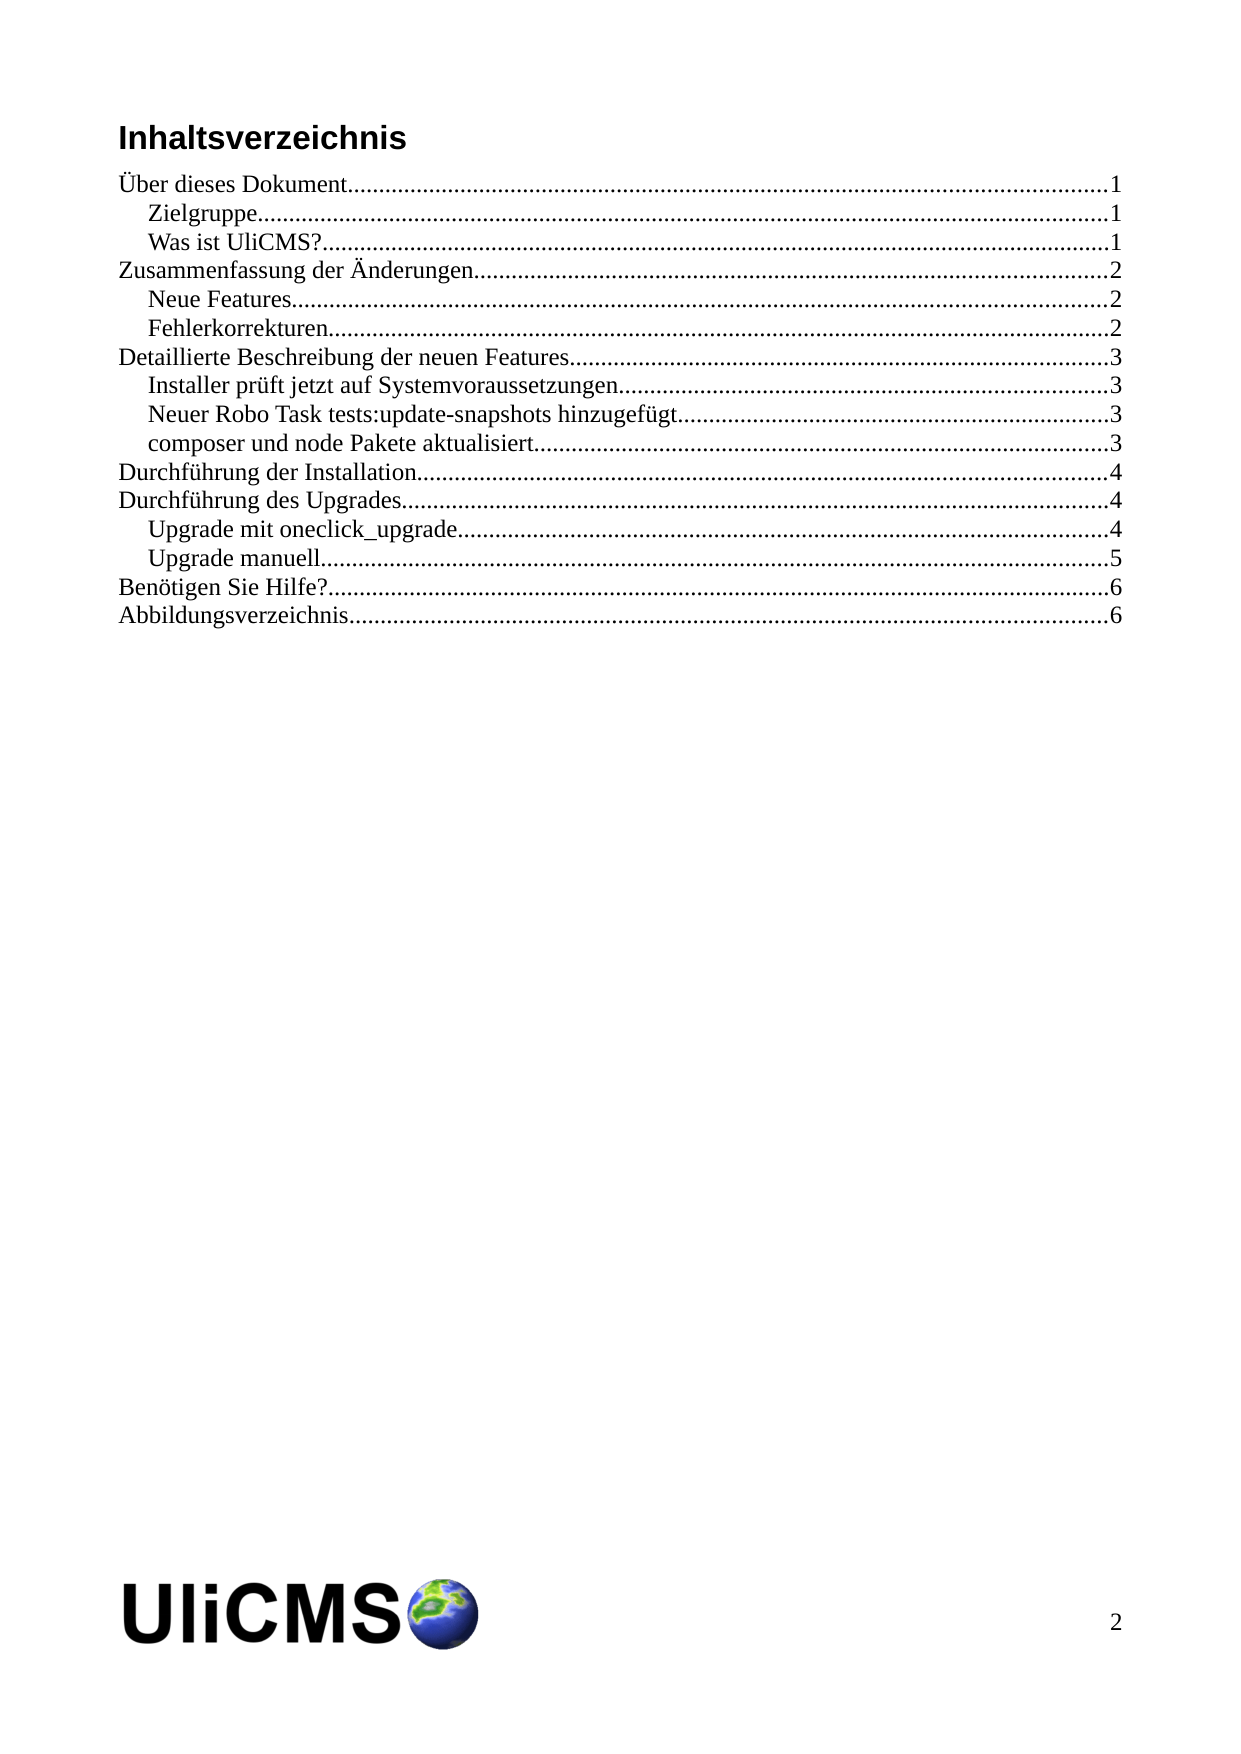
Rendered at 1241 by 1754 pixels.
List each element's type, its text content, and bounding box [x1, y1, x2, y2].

text Installer prüft jetzt auf Systemvoraussetzungen 3 [148, 370, 1122, 399]
text Upgrade manuell 5 [148, 543, 1122, 572]
text Durchführung des Upgrades 4 [118, 485, 1122, 514]
text Zielgruppe 1 [148, 198, 1122, 227]
text Upgrade mit oneclick_upgrade 4 [148, 514, 1122, 543]
text composer und node Pakete aktualisiert 3 [148, 428, 1122, 457]
text Abbildungsverzeichnis 6 [118, 600, 1122, 629]
text Detaillierte Beschreibung der neuen Features 3 [118, 342, 1122, 370]
text Benötigen Sie Hilfe? 6 [118, 572, 1122, 600]
picture [118, 1578, 479, 1652]
text Zusammenfassung der Änderungen 2 [118, 255, 1122, 284]
text Fehlerkorrekturen 2 [148, 313, 1122, 342]
text Neue Features 2 [148, 284, 1122, 313]
text Was ist UliCMS? 1 [148, 227, 1122, 255]
text Neuer Robo Task tests:update-snapshots hinzugefügt 3 [148, 399, 1122, 428]
subtitle Inhaltsverzeichnis [118, 118, 1122, 157]
text Über dieses Dokument 1 [118, 169, 1122, 198]
text Durchführung der Installation 4 [118, 457, 1122, 485]
